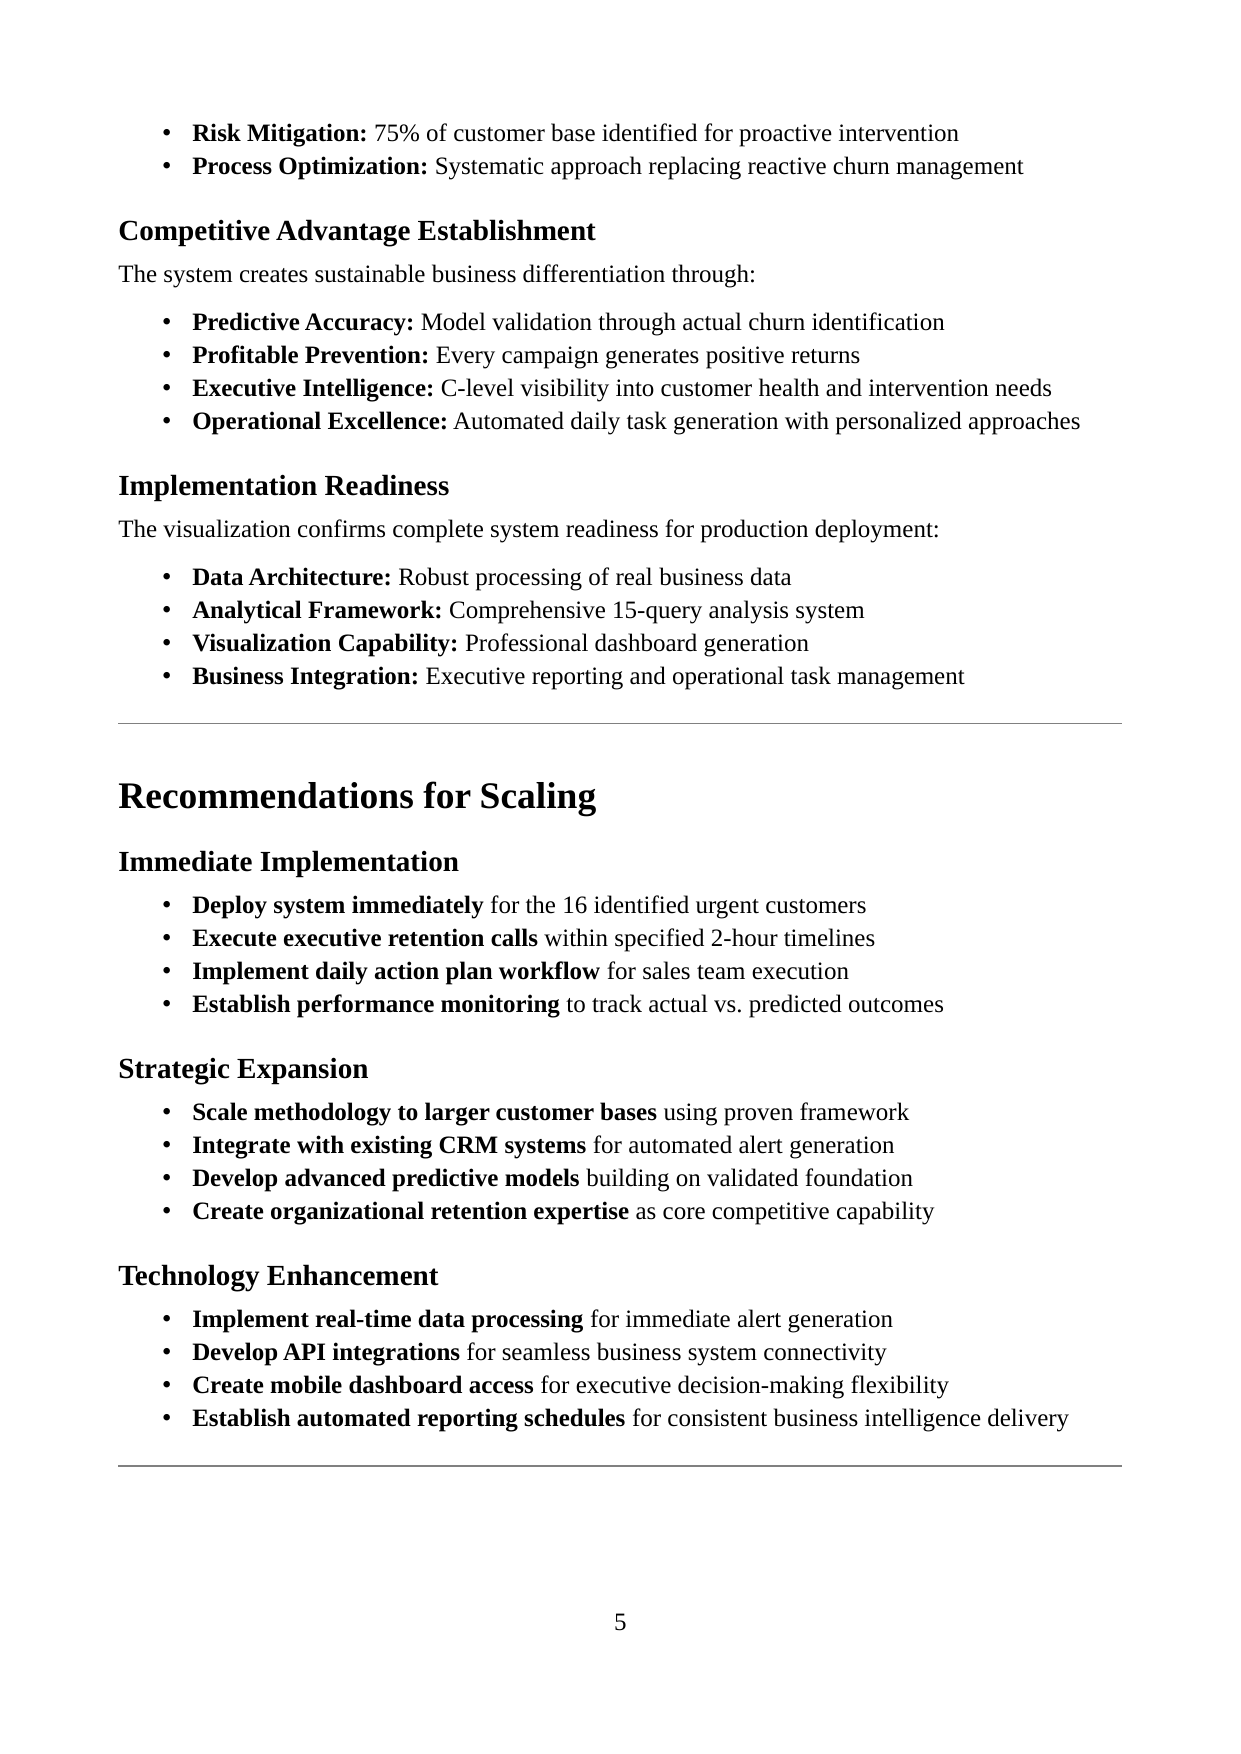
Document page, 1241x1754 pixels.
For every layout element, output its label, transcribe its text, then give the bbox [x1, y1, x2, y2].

list Establish automated reporting schedules for consistent business intelligence delivery [162, 1403, 1122, 1432]
list Develop API integrations for seamless business system connectivity [162, 1337, 1122, 1366]
subtitle Immediate Implementation [118, 844, 1122, 877]
subtitle Technology Enhancement [118, 1258, 1122, 1292]
list Risk Mitigation: 75% of customer base identified for proactive intervention [162, 118, 1122, 147]
list Deploy system immediately for the 16 identified urgent customers [162, 890, 1122, 919]
list Operational Excellence: Automated daily task generation with personalized approaches [162, 406, 1122, 435]
subtitle Implementation Readiness [118, 468, 1122, 502]
list Process Optimization: Systematic approach replacing reactive churn management [162, 151, 1122, 180]
list Data Architecture: Robust processing of real business data [162, 562, 1122, 591]
text The system creates sustainable business differentiation through: [118, 259, 1122, 288]
subtitle Competitive Advantage Establishment [118, 213, 1122, 247]
list Predictive Accuracy: Model validation through actual churn identification [162, 307, 1122, 336]
list Implement real-time data processing for immediate alert generation [162, 1304, 1122, 1333]
list Implement daily action plan workflow for sales team execution [162, 956, 1122, 985]
list Scale methodology to larger customer bases using proven framework [162, 1097, 1122, 1126]
list Business Integration: Executive reporting and operational task management [162, 661, 1122, 690]
list Develop advanced predictive models building on validated foundation [162, 1163, 1122, 1192]
list Executive Intelligence: C-level visibility into customer health and intervention needs [162, 373, 1122, 402]
list Visualization Capability: Professional dashboard generation [162, 628, 1122, 657]
subtitle Strategic Expansion [118, 1051, 1122, 1085]
text The visualization confirms complete system readiness for production deployment: [118, 514, 1122, 543]
list Establish performance monitoring to track actual vs. predicted outcomes [162, 989, 1122, 1018]
list Create mobile dashboard access for executive decision-making flexibility [162, 1371, 1122, 1399]
list Analytical Framework: Comprehensive 15-query analysis system [162, 595, 1122, 624]
list Execute executive retention calls within specified 2-hour timelines [162, 923, 1122, 952]
subtitle Recommendations for Scaling [118, 774, 1122, 817]
list Profitable Prevention: Every campaign generates positive returns [162, 340, 1122, 369]
list Integrate with existing CRM systems for automated alert generation [162, 1130, 1122, 1159]
list Create organizational retention expertise as core competitive capability [162, 1196, 1122, 1225]
